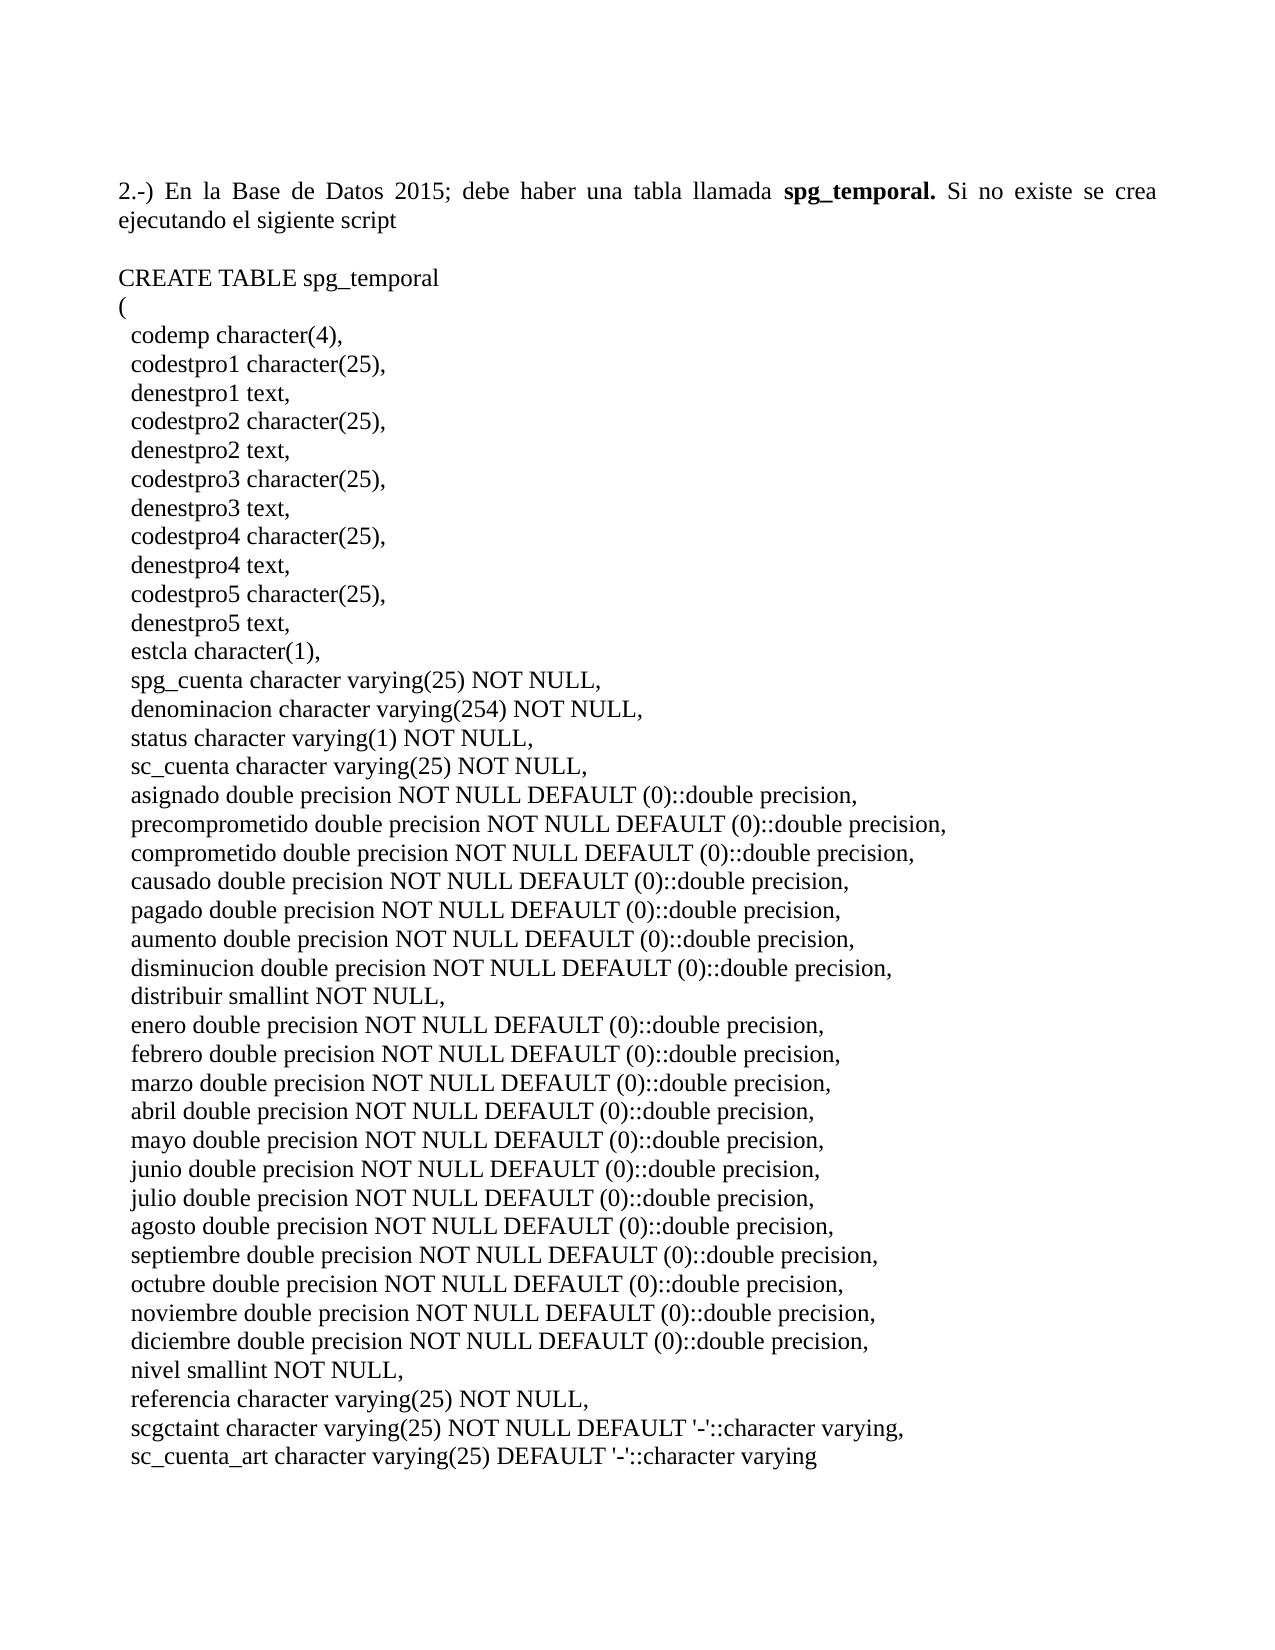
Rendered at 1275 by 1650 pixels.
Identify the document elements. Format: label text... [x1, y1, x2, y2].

text nivel smallint NOT NULL, [118, 1355, 1157, 1384]
text disminucion double precision NOT NULL DEFAULT (0)::double precision, [118, 953, 1157, 981]
text codestpro4 character(25), [118, 521, 1157, 550]
text codestpro5 character(25), [118, 579, 1157, 608]
text agosto double precision NOT NULL DEFAULT (0)::double precision, [118, 1211, 1157, 1240]
text distribuir smallint NOT NULL, [118, 981, 1157, 1010]
text estcla character(1), [118, 636, 1157, 665]
text ( [118, 291, 1157, 320]
text octubre double precision NOT NULL DEFAULT (0)::double precision, [118, 1269, 1157, 1298]
text asignado double precision NOT NULL DEFAULT (0)::double precision, [118, 780, 1157, 809]
text febrero double precision NOT NULL DEFAULT (0)::double precision, [118, 1039, 1157, 1068]
text mayo double precision NOT NULL DEFAULT (0)::double precision, [118, 1125, 1157, 1154]
text causado double precision NOT NULL DEFAULT (0)::double precision, [118, 866, 1157, 895]
text abril double precision NOT NULL DEFAULT (0)::double precision, [118, 1096, 1157, 1125]
text septiembre double precision NOT NULL DEFAULT (0)::double precision, [118, 1240, 1157, 1269]
text codemp character(4), [118, 320, 1157, 349]
text precomprometido double precision NOT NULL DEFAULT (0)::double precision, [118, 809, 1157, 838]
text spg_cuenta character varying(25) NOT NULL, [118, 665, 1157, 694]
text denestpro5 text, [118, 608, 1157, 636]
text marzo double precision NOT NULL DEFAULT (0)::double precision, [118, 1068, 1157, 1096]
text noviembre double precision NOT NULL DEFAULT (0)::double precision, [118, 1298, 1157, 1326]
text referencia character varying(25) NOT NULL, [118, 1384, 1157, 1413]
text codestpro1 character(25), [118, 349, 1157, 378]
text 2.-) En la Base de Datos 2015; debe haber una tabla llamada spg_temporal. Si no existe se crea ejecutando el sigiente script [118, 176, 1157, 234]
text denestpro4 text, [118, 550, 1157, 579]
text CREATE TABLE spg_temporal [118, 263, 1157, 291]
text enero double precision NOT NULL DEFAULT (0)::double precision, [118, 1010, 1157, 1039]
text comprometido double precision NOT NULL DEFAULT (0)::double precision, [118, 838, 1157, 866]
text denestpro2 text, [118, 435, 1157, 464]
text julio double precision NOT NULL DEFAULT (0)::double precision, [118, 1183, 1157, 1211]
text scgctaint character varying(25) NOT NULL DEFAULT '-'::character varying, [118, 1413, 1157, 1441]
text sc_cuenta_art character varying(25) DEFAULT '-'::character varying [118, 1441, 1157, 1470]
text junio double precision NOT NULL DEFAULT (0)::double precision, [118, 1154, 1157, 1183]
text sc_cuenta character varying(25) NOT NULL, [118, 751, 1157, 780]
text denestpro3 text, [118, 493, 1157, 521]
text diciembre double precision NOT NULL DEFAULT (0)::double precision, [118, 1326, 1157, 1355]
text denominacion character varying(254) NOT NULL, [118, 694, 1157, 723]
text codestpro2 character(25), [118, 406, 1157, 435]
text aumento double precision NOT NULL DEFAULT (0)::double precision, [118, 924, 1157, 953]
text pagado double precision NOT NULL DEFAULT (0)::double precision, [118, 895, 1157, 924]
text status character varying(1) NOT NULL, [118, 723, 1157, 751]
text denestpro1 text, [118, 378, 1157, 406]
text codestpro3 character(25), [118, 464, 1157, 493]
